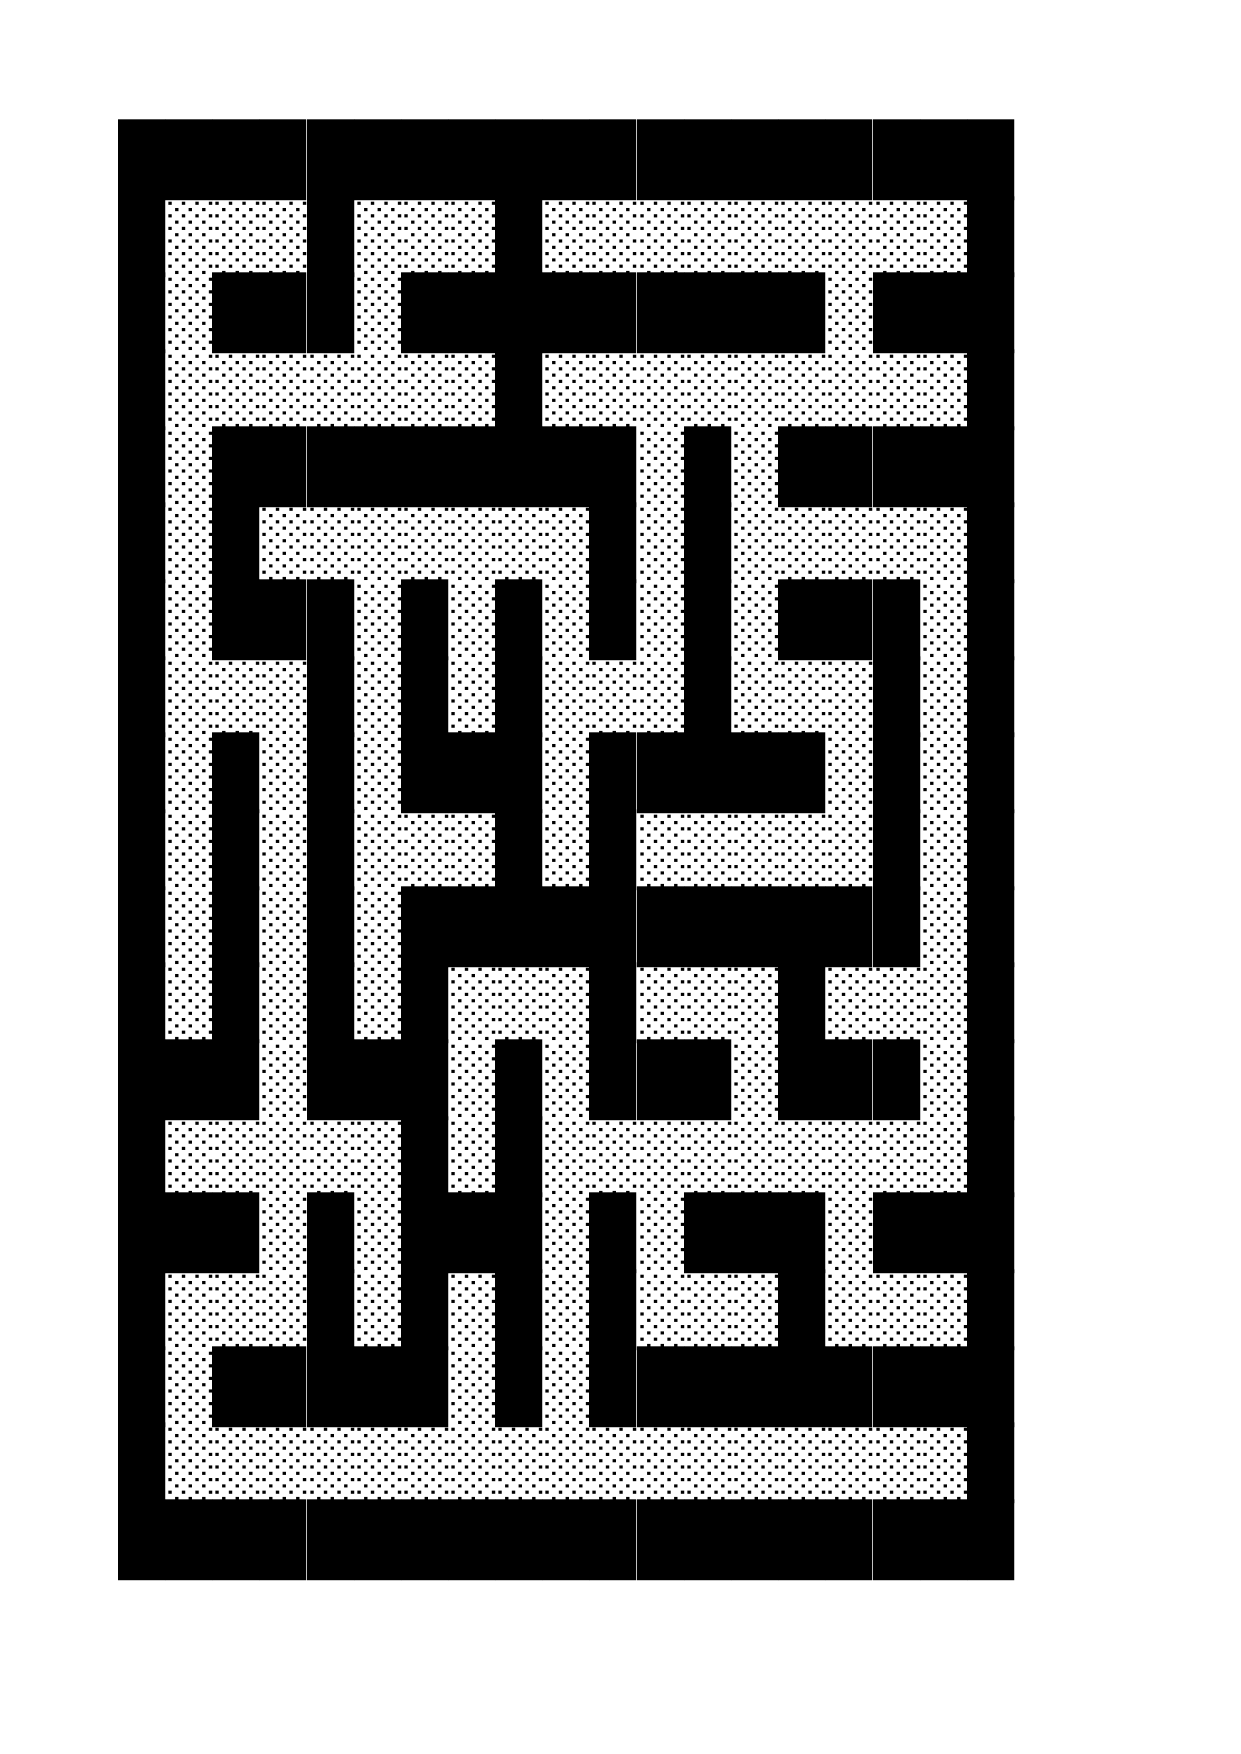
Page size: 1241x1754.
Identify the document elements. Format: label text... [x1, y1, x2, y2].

text ███░█░███░█░███░███ [348, 1191, 401, 1268]
text █░█████░█░█████████ [1014, 1345, 1122, 1421]
text █░░░█░█░█░░░█░░░█░█ [448, 655, 495, 731]
text ███░█░███░█░███░███ [630, 1191, 694, 1268]
text █░░░░░░░█░░░░░░░░░█ [542, 348, 967, 425]
text █░█░█░███████████░█ [354, 885, 411, 961]
text █░░░░░█░█░░░░░░░░░█ [542, 1115, 967, 1191]
text █░█░█░███████████░█ [1014, 885, 1122, 961]
text █░░░░░░░░░░░░░░░░░█ [1014, 1421, 1122, 1498]
text █░█░█░█░░░█░░░█░░░█ [259, 961, 307, 1038]
text █░█░█░███░█████░█░█ [819, 731, 873, 808]
text █░░░█░█░█░░░█░░░█░█ [354, 655, 401, 731]
text █░░░░░█░█░░░░░░░░░█ [448, 1115, 495, 1191]
text █░█░█░░░█░█░░░░░█░█ [1014, 808, 1122, 885]
text █░█░█░█░░░█░░░█░░░█ [354, 961, 401, 1038]
text █░█░░░░░░░█░█░░░░░█ [731, 501, 967, 578]
text █░░░░░░░░░░░░░░░░░█ [165, 1421, 967, 1498]
text █░█████████░█░█████ [725, 425, 788, 501]
text █░░░░░█░█░░░░░░░░░█ [165, 1115, 401, 1191]
text █░███░█░█░█░█░███░█ [1014, 578, 1122, 655]
text █░░░█░█░█░█░░░█░░░█ [1014, 1268, 1122, 1345]
text █░███░█░█░█░█░███░█ [165, 578, 212, 655]
text █░█░█░███░█████░█░█ [1014, 731, 1122, 808]
text █░█░█░░░█░█░░░░░█░█ [165, 808, 212, 885]
text █░░░█░░░█░░░░░░░░░█ [354, 200, 495, 271]
text █░███░█████████░███ [819, 271, 883, 348]
text █░░░░░░░█░░░░░░░░░█ [165, 348, 495, 425]
text █░███░█░█░█░█░███░█ [536, 578, 589, 655]
text █░█░█░░░█░█░░░░░█░█ [920, 808, 967, 885]
text █░░░█░█░█░█░░░█░░░█ [636, 1268, 778, 1345]
text ███░███░█░███░███░█ [259, 1038, 307, 1115]
text █░█████████░█░█████ [1014, 425, 1122, 501]
text █░░░█░█░█░█░░░█░░░█ [448, 1273, 495, 1345]
text ███░███░█░███░███░█ [536, 1038, 589, 1115]
text █░█░░░░░░░█░█░░░░░█ [636, 501, 684, 578]
text ███░█░███░█░███░███ [542, 1191, 599, 1268]
text █░░░█░█░█░█░░░█░░░█ [825, 1268, 967, 1345]
text █░░░█░█░█░░░█░░░█░█ [542, 655, 684, 731]
text █░░░░░█░█░░░░░░░░░█ [1014, 1115, 1122, 1191]
text █░░░░░░░█░░░░░░░░░█ [1014, 348, 1122, 425]
text █░█████░█░█████████ [542, 1345, 589, 1421]
text █░█░█░░░█░█░░░░░█░█ [354, 808, 495, 885]
text ███░█░███░█░███░███ [1014, 1191, 1122, 1268]
text █░█░█░█░░░█░░░█░░░█ [1014, 961, 1122, 1038]
text █░█████████░█░█████ [165, 425, 222, 501]
text ███████████████████ [118, 118, 1122, 195]
text █░███░█████████░███ [354, 271, 411, 348]
text █░░░█░░░█░░░░░░░░░█ [1014, 195, 1122, 271]
text █░█░█░███████████░█ [259, 885, 307, 961]
text █░█░░░░░░░█░█░░░░░█ [165, 501, 212, 578]
text █░█░█░█░░░█░░░█░░░█ [636, 961, 778, 1038]
text █░█████░█░█████████ [448, 1345, 495, 1421]
text █░░░█░░░█░░░░░░░░░█ [165, 195, 307, 271]
text █░░░█░█░█░░░█░░░█░█ [731, 655, 873, 731]
text █░░░█░░░█░░░░░░░░░█ [542, 195, 967, 271]
text █░███░█████████░███ [1014, 271, 1122, 348]
text █░█░█░░░█░█░░░░░█░█ [542, 808, 589, 885]
text █░███░█░█░█░█░███░█ [442, 578, 505, 655]
text ███░███░█░███░███░█ [448, 1038, 505, 1115]
text █░█░█░█░░░█░░░█░░░█ [448, 967, 589, 1038]
text █░█░░░░░░░█░█░░░░░█ [259, 501, 589, 578]
text ███░█░███░█░███░███ [253, 1191, 317, 1268]
text █░███░█░█░█░█░███░█ [731, 578, 788, 655]
text █░█████░█░█████████ [165, 1345, 222, 1421]
text █░█░█░███████████░█ [165, 885, 212, 961]
text █░░░█░█░█░░░█░░░█░█ [165, 655, 307, 731]
text █░█████████░█░█████ [630, 425, 694, 501]
text ███░███░█░███░███░█ [1014, 1038, 1122, 1115]
text █░█░█░███░█████░█░█ [354, 731, 401, 808]
text █░░░█░█░█░░░█░░░█░█ [920, 655, 967, 731]
text █░█░█░░░█░█░░░░░█░█ [636, 808, 873, 885]
text █░░░█░█░█░█░░░█░░░█ [542, 1268, 589, 1345]
text █░███░█░█░█░█░███░█ [636, 578, 684, 655]
text █░█░█░███░█████░█░█ [542, 731, 599, 808]
text █░█░█░███░█████░█░█ [253, 731, 307, 808]
text █░░░█░█░█░█░░░█░░░█ [165, 1268, 307, 1345]
text █░█░█░███░█████░█░█ [165, 731, 222, 808]
text █░█░█░░░█░█░░░░░█░█ [259, 808, 307, 885]
text █░█░█░█░░░█░░░█░░░█ [825, 961, 967, 1038]
text █░███░█████████░███ [165, 271, 222, 348]
text █░░░█░█░█░░░█░░░█░█ [1014, 655, 1122, 731]
text ███████████████████ [1014, 1498, 1122, 1575]
text ███░███░█░███░███░█ [914, 1038, 967, 1115]
text █░█░█░███████████░█ [920, 885, 967, 961]
text ███░█░███░█░███░███ [819, 1191, 883, 1268]
text █░█░█░█░░░█░░░█░░░█ [165, 961, 212, 1038]
text █░█░█░███░█████░█░█ [920, 731, 967, 808]
text ███░███░█░███░███░█ [725, 1038, 778, 1115]
text █░███░█░█░█░█░███░█ [914, 578, 967, 655]
text █░░░█░█░█░█░░░█░░░█ [354, 1268, 401, 1345]
text █░███░█░█░█░█░███░█ [348, 578, 411, 655]
text █░█░░░░░░░█░█░░░░░█ [1014, 501, 1122, 578]
